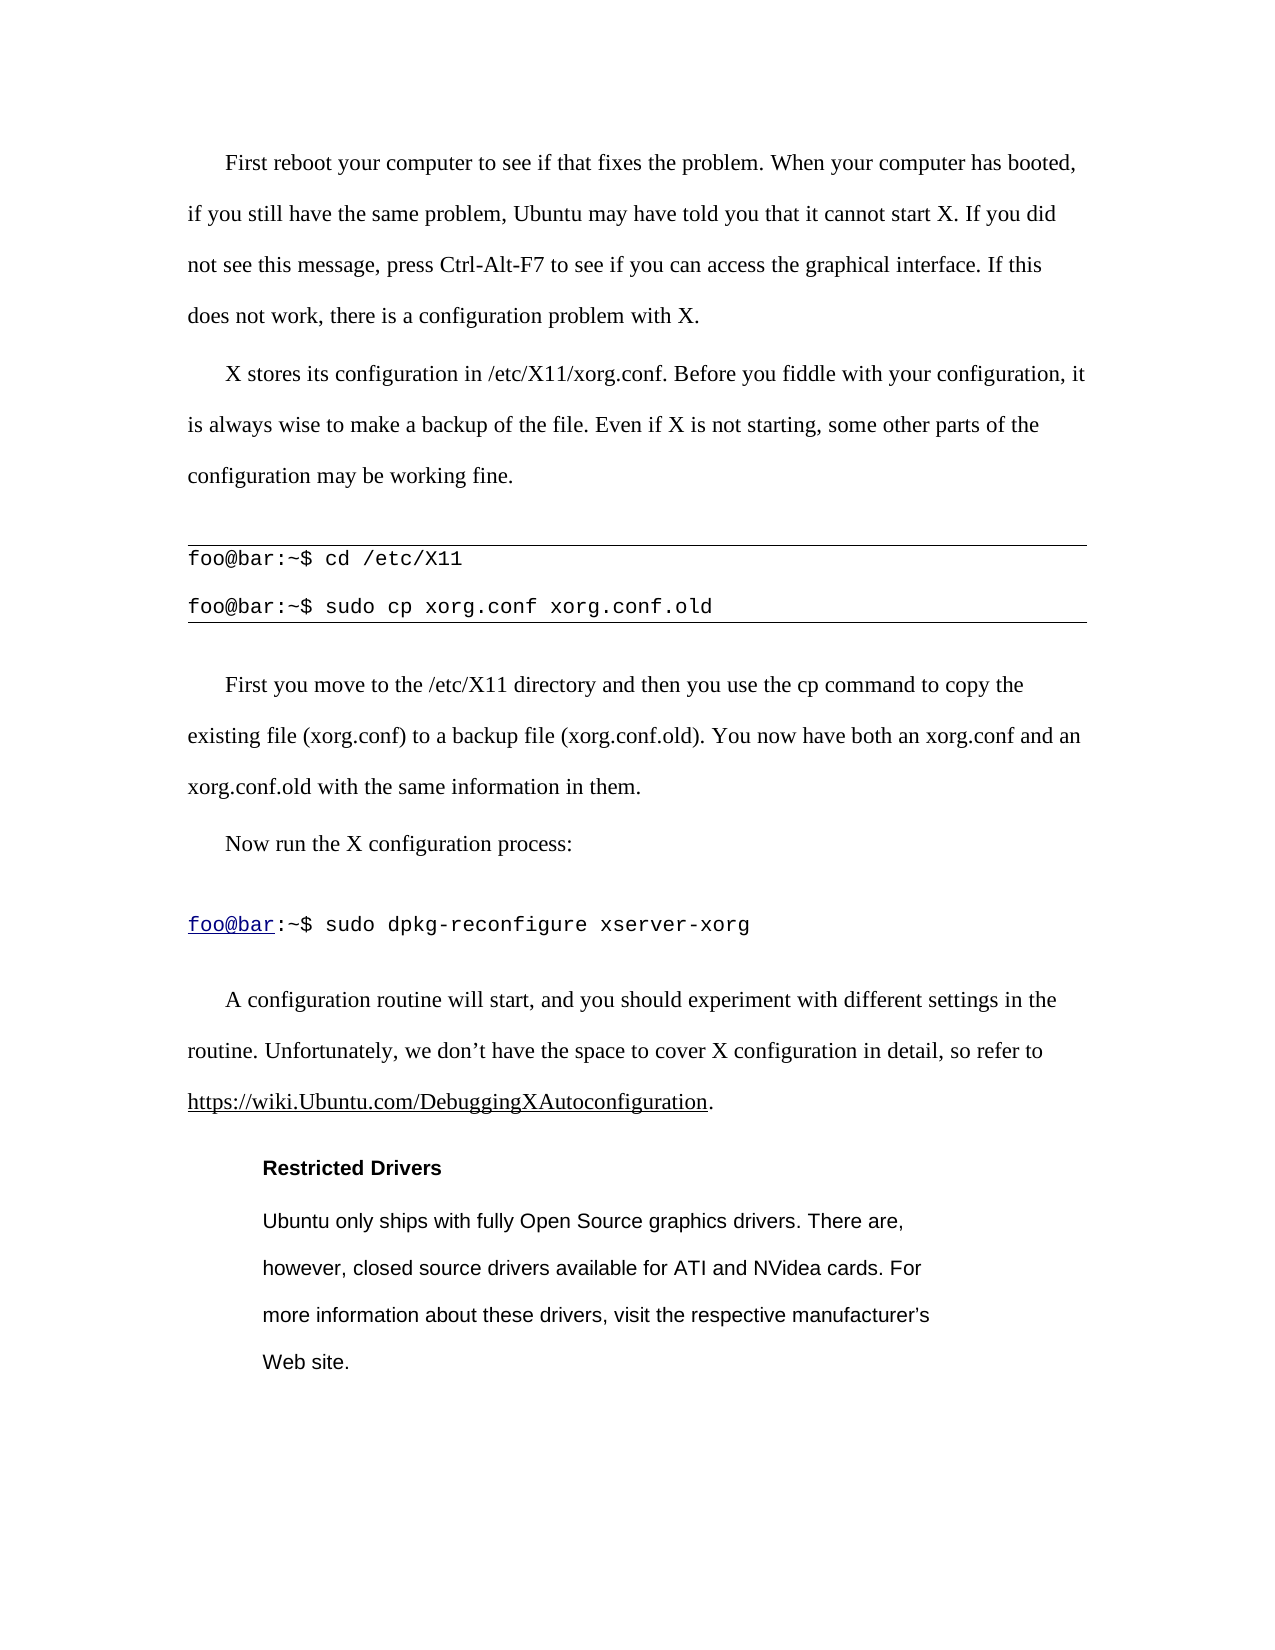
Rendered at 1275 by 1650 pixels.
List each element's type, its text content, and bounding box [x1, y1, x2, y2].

text First reboot your computer to see if that fixes the problem. When your computer has booted, if you still have the same problem, Ubuntu may have told you that it cannot start X. If you did not see this message, press Ctrl-Alt-F7 to see if you can access the graphical interface. If this does not work, there is a configuration problem with X. [187, 150, 1087, 329]
text A configuration routine will start, and you should experiment with different settings in the routine. Unfortunately, we don’t have the space to cover X configuration in detail, so refer to https://wiki.Ubuntu.com/DebuggingXAutoconfiguration. [187, 986, 1087, 1114]
text foo@bar:~$ sudo cp xorg.conf xorg.conf.old [187, 596, 1087, 623]
text foo@bar:~$ cd /etc/X11 [187, 546, 1087, 572]
text Ubuntu only ships with fully Open Source graphics drivers. There are, however, closed source drivers available for ATI and NVidea cards. For more information about these drivers, visit the respective manufacturer’s Web site. [262, 1209, 937, 1374]
text Restricted Drivers [262, 1156, 937, 1180]
text foo@bar:~$ sudo dpkg-reconfigure xserver-xorg [187, 913, 1087, 937]
text X stores its configuration in /etc/X11/xorg.conf. Before you fiddle with your configuration, it is always wise to make a backup of the file. Even if X is not starting, some other parts of the configuration may be working fine. [187, 360, 1087, 488]
text First you move to the /etc/X11 directory and then you use the cp command to copy the existing file (xorg.conf) to a backup file (xorg.conf.old). You now have both an xorg.conf and an xorg.conf.old with the same information in them. [187, 672, 1087, 799]
text Now run the X configuration process: [187, 831, 1087, 857]
